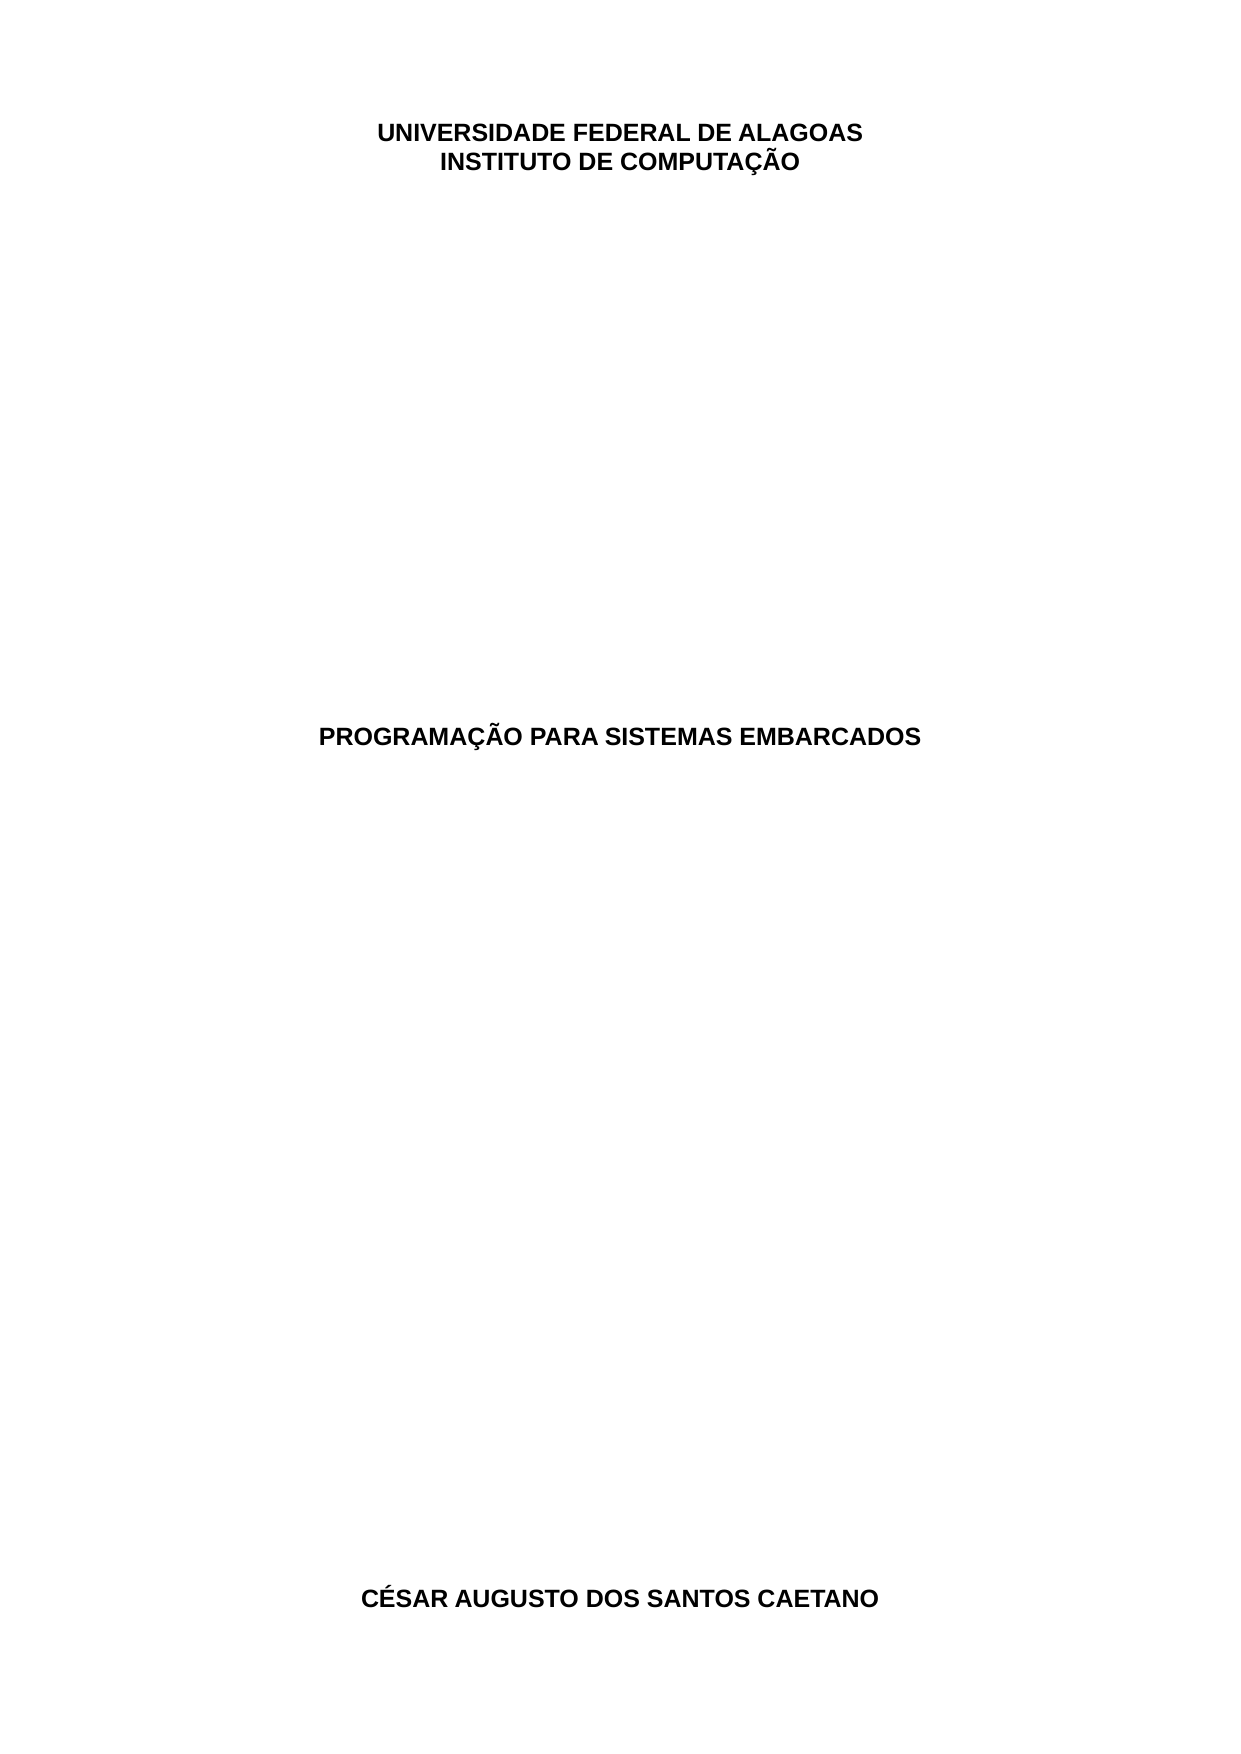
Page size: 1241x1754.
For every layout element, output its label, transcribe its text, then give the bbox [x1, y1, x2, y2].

text PROGRAMAÇÃO PARA SISTEMAS EMBARCADOS [118, 722, 1122, 751]
text CÉSAR AUGUSTO DOS SANTOS CAETANO [118, 1584, 1122, 1613]
text INSTITUTO DE COMPUTAÇÃO [118, 147, 1122, 176]
text UNIVERSIDADE FEDERAL DE ALAGOAS [118, 118, 1122, 147]
